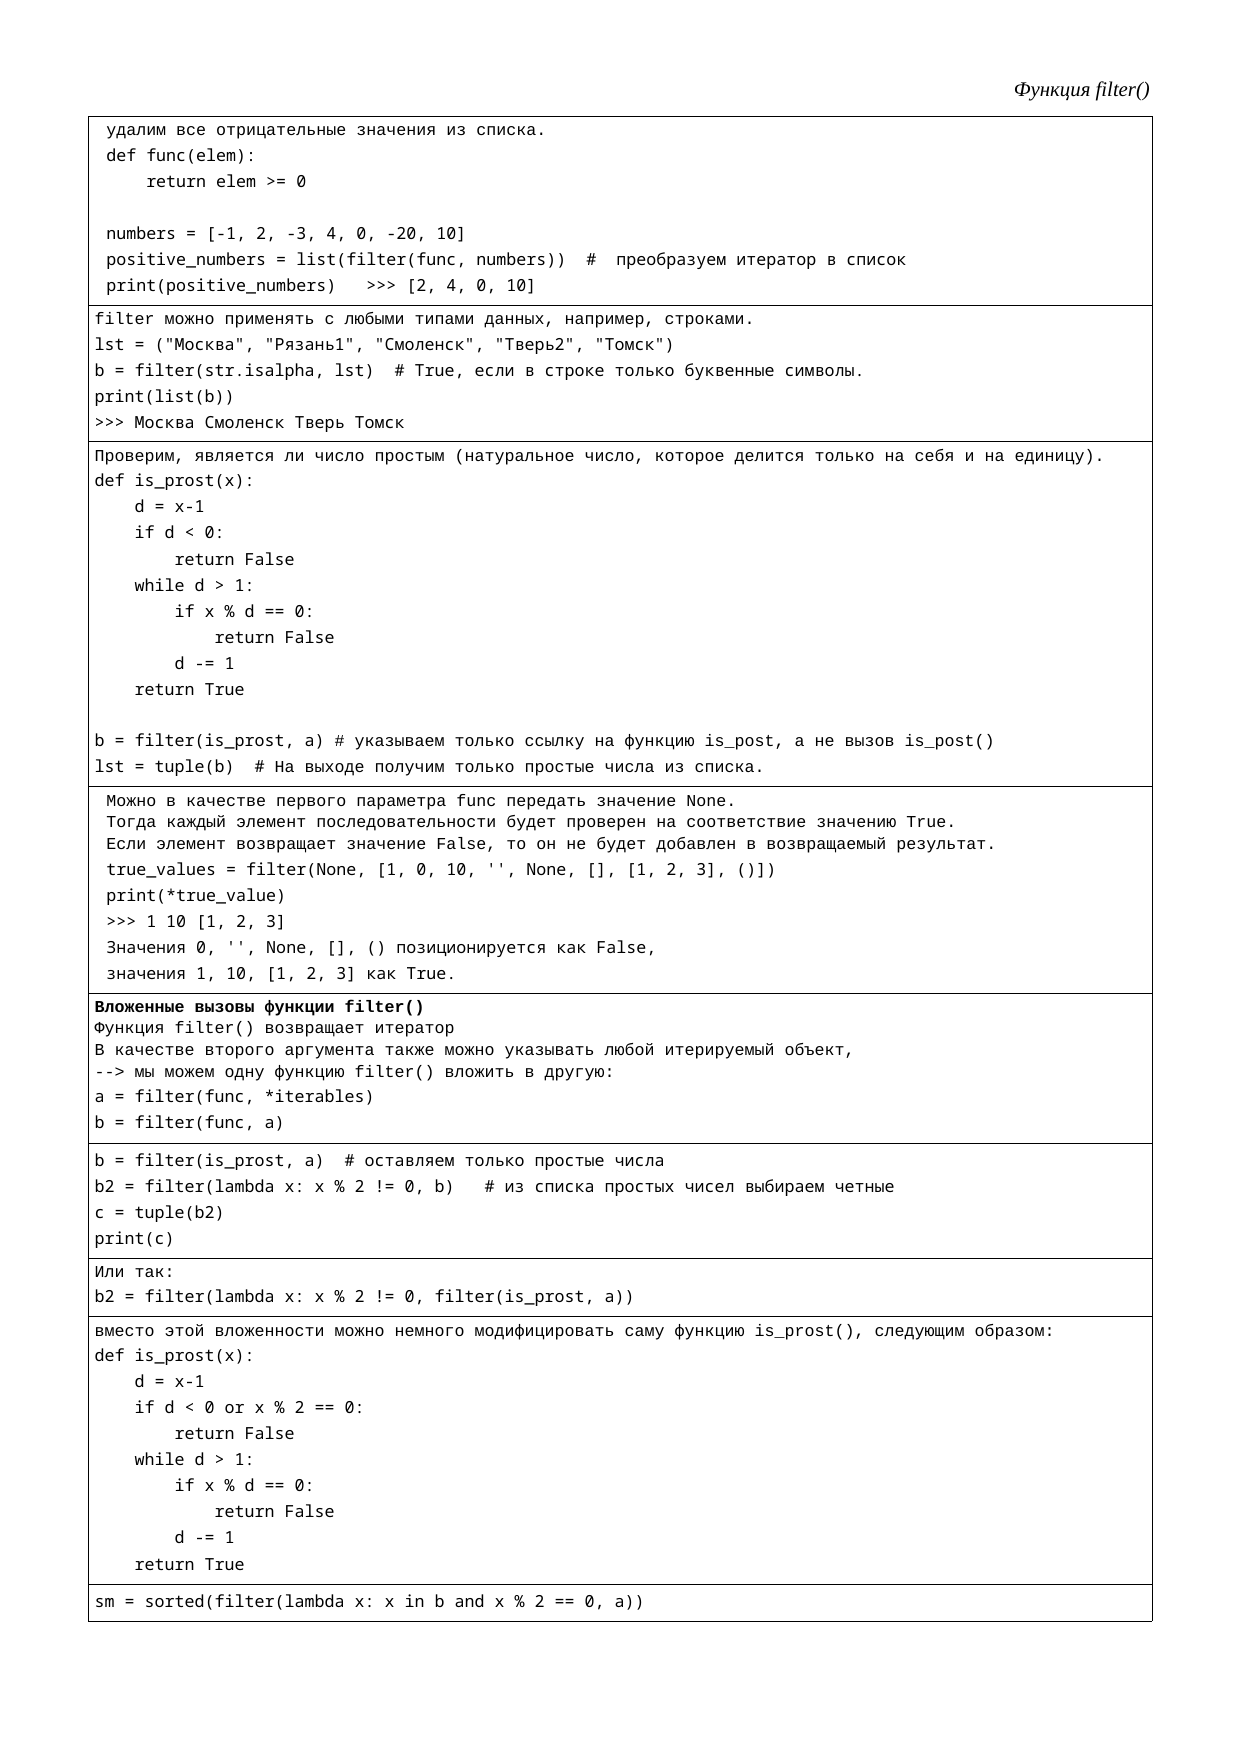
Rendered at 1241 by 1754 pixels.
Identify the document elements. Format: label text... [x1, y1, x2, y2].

table_cell Вложенные вызовы функции filter() Функция filter() возвращает итератор В качестве второго аргумента также можно указывать любой итерируемый объект, --> мы можем одну функцию filter() вложить в другую: a = filter(func, *iterables) b = filter(func, a) [89, 994, 1152, 1142]
table_cell Проверим, является ли число простым (натуральное число, которое делится только на себя и на единицу). def is_prost(x): d = x-1 if d < 0: return False while d > 1: if x % d == 0: return False d -= 1 return True b = filter(is_prost, a) # указываем только ссылку на функцию is_post, а не вызов is_post() lst = tuple(b) # На выходе получим только простые числа из списка. [89, 442, 1152, 786]
table_cell вместо этой вложенности можно немного модифицировать саму функцию is_prost(), следующим образом: def is_prost(x): d = x-1 if d < 0 or x % 2 == 0: return False while d > 1: if x % d == 0: return False d -= 1 return True [89, 1317, 1152, 1583]
table_cell sm = sorted(filter(lambda x: x in b and x % 2 == 0, a)) [89, 1585, 1152, 1621]
table_cell удалим все отрицательные значения из списка. def func(elem): return elem >= 0 numbers = [-1, 2, -3, 4, 0, -20, 10] positive_numbers = list(filter(func, numbers)) # преобразуем итератор в список print(positive_numbers) >>> [2, 4, 0, 10] [89, 117, 1152, 304]
table_cell Можно в качестве первого параметра func передать значение None. Тогда каждый элемент последовательности будет проверен на соответствие значению True. Если элемент возвращает значение False, то он не будет добавлен в возвращаемый результат. true_values = filter(None, [1, 0, 10, '', None, [], [1, 2, 3], ()]) print(*true_value) >>> 1 10 [1, 2, 3] Значения 0, '', None, [], () позиционируется как False, значения 1, 10, [1, 2, 3] как True. [89, 787, 1152, 993]
table_cell b = filter(is_prost, a) # оставляем только простые числа b2 = filter(lambda x: x % 2 != 0, b) # из списка простых чисел выбираем четные c = tuple(b2) print(c) [89, 1144, 1152, 1258]
table_cell Или так: b2 = filter(lambda x: x % 2 != 0, filter(is_prost, a)) [89, 1259, 1152, 1316]
table_cell filter можно применять с любыми типами данных, например, строками. lst = ("Москва", "Рязань1", "Смоленск", "Тверь2", "Томск") b = filter(str.isalpha, lst) # True, если в строке только буквенные символы. print(list(b)) >>> Москва Смоленск Тверь Томск [89, 306, 1152, 441]
